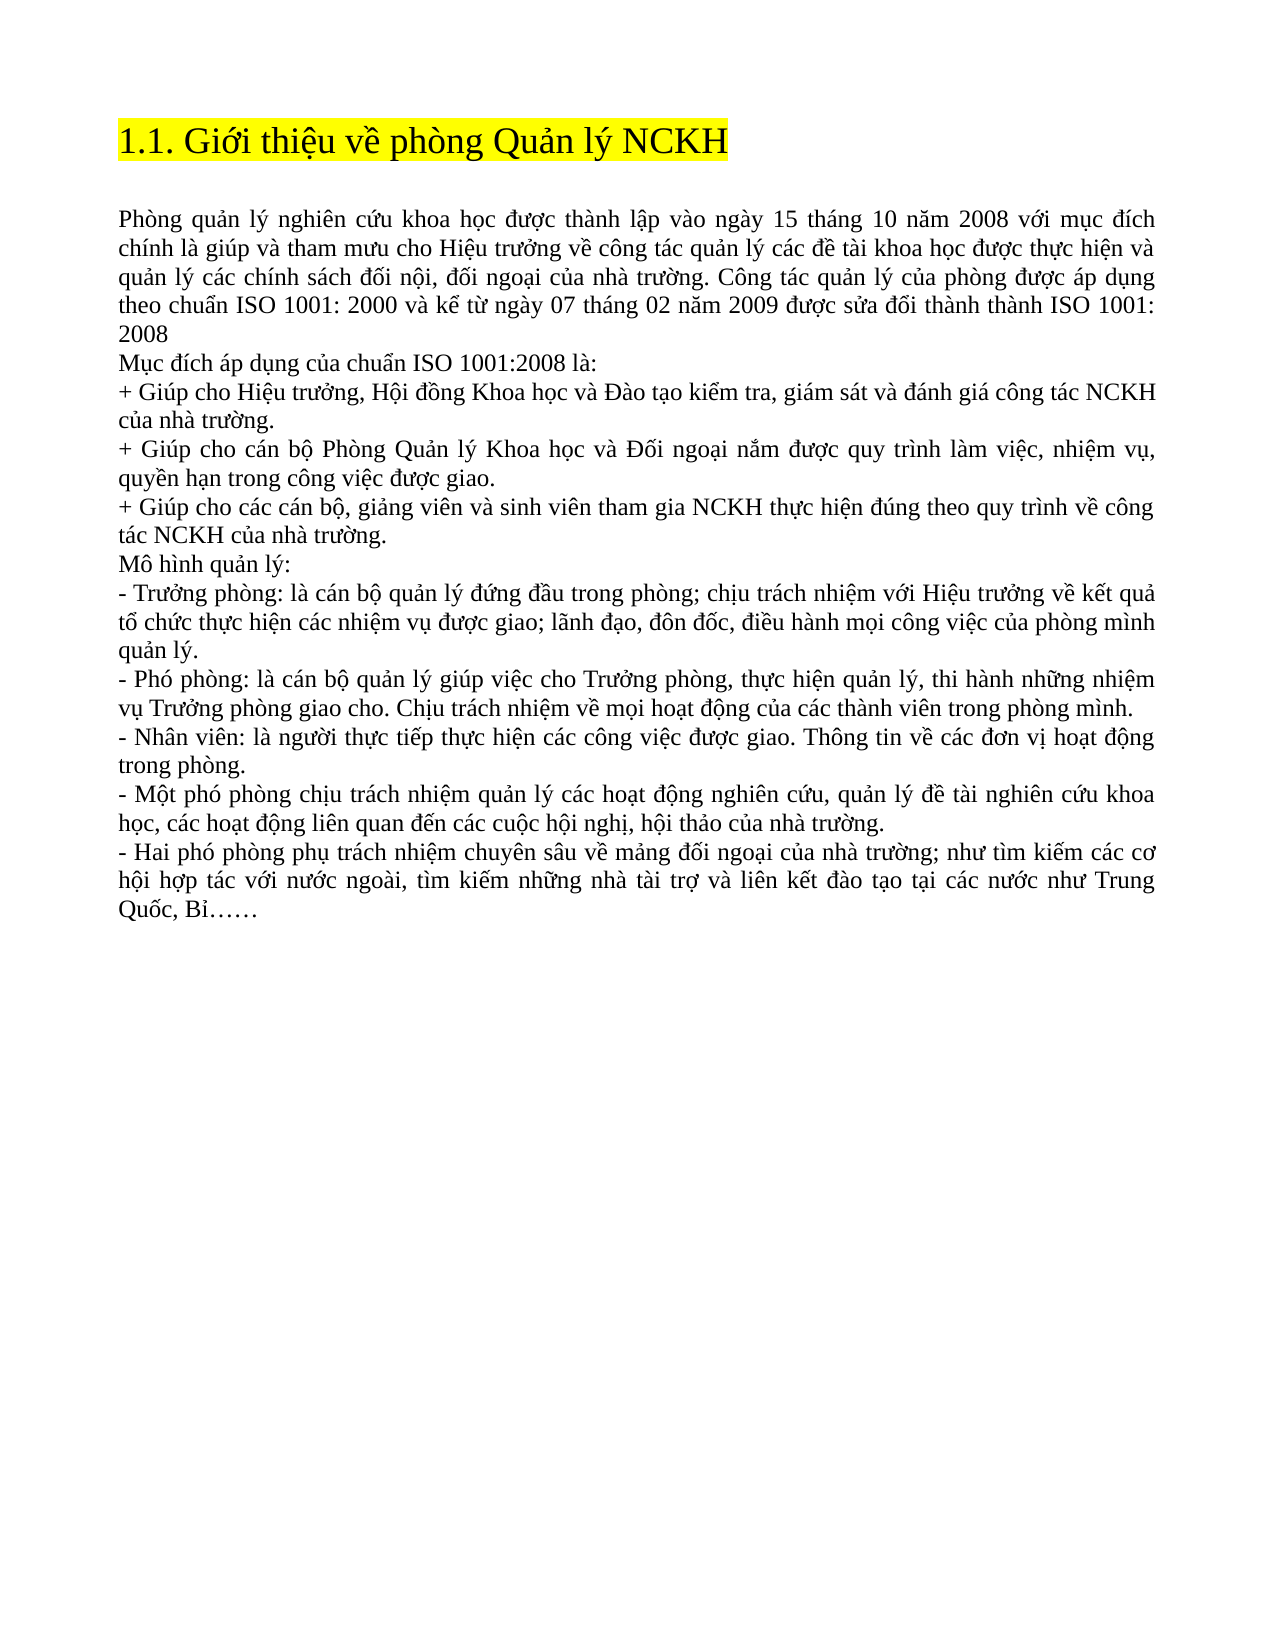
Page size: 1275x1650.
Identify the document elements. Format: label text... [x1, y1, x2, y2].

text + Giúp cho Hiệu trưởng, Hội đồng Khoa học và Đào tạo kiểm tra, giám sát và đánh giá công tác NCKH của nhà trường. [118, 377, 1157, 434]
text - Nhân viên: là người thực tiếp thực hiện các công việc được giao. Thông tin về các đơn vị hoạt động trong phòng. [118, 722, 1157, 779]
text - Trưởng phòng: là cán bộ quản lý đứng đầu trong phòng; chịu trách nhiệm với Hiệu trưởng về kết quả tổ chức thực hiện các nhiệm vụ được giao; lãnh đạo, đôn đốc, điều hành mọi công việc của phòng mình quản lý. [118, 578, 1157, 664]
text - Một phó phòng chịu trách nhiệm quản lý các hoạt động nghiên cứu, quản lý đề tài nghiên cứu khoa học, các hoạt động liên quan đến các cuộc hội nghị, hội thảo của nhà trường. [118, 779, 1157, 837]
text Phòng quản lý nghiên cứu khoa học được thành lập vào ngày 15 tháng 10 năm 2008 với mục đích chính là giúp và tham mưu cho Hiệu trưởng về công tác quản lý các đề tài khoa học được thực hiện và quản lý các chính sách đối nội, đối ngoại của nhà trường. Công tác quản lý của phòng được áp dụng theo chuẩn ISO 1001: 2000 và kể từ ngày 07 tháng 02 năm 2009 được sửa đổi thành thành ISO 1001: 2008 [118, 204, 1157, 348]
text + Giúp cho cán bộ Phòng Quản lý Khoa học và Đối ngoại nắm được quy trình làm việc, nhiệm vụ, quyền hạn trong công việc được giao. [118, 434, 1157, 492]
text - Phó phòng: là cán bộ quản lý giúp việc cho Trưởng phòng, thực hiện quản lý, thi hành những nhiệm vụ Trưởng phòng giao cho. Chịu trách nhiệm về mọi hoạt động của các thành viên trong phòng mình. [118, 664, 1157, 722]
text - Hai phó phòng phụ trách nhiệm chuyên sâu về mảng đối ngoại của nhà trường; như tìm kiếm các cơ hội hợp tác với nước ngoài, tìm kiếm những nhà tài trợ và liên kết đào tạo tại các nước như Trung Quốc, Bỉ…… [118, 837, 1157, 923]
text + Giúp cho các cán bộ, giảng viên và sinh viên tham gia NCKH thực hiện đúng theo quy trình về công tác NCKH của nhà trường. [118, 492, 1157, 549]
text Mục đích áp dụng của chuẩn ISO 1001:2008 là: [118, 348, 1157, 377]
text Mô hình quản lý: [118, 549, 1157, 578]
text 1.1. Giới thiệu về phòng Quản lý NCKH [118, 118, 1157, 161]
